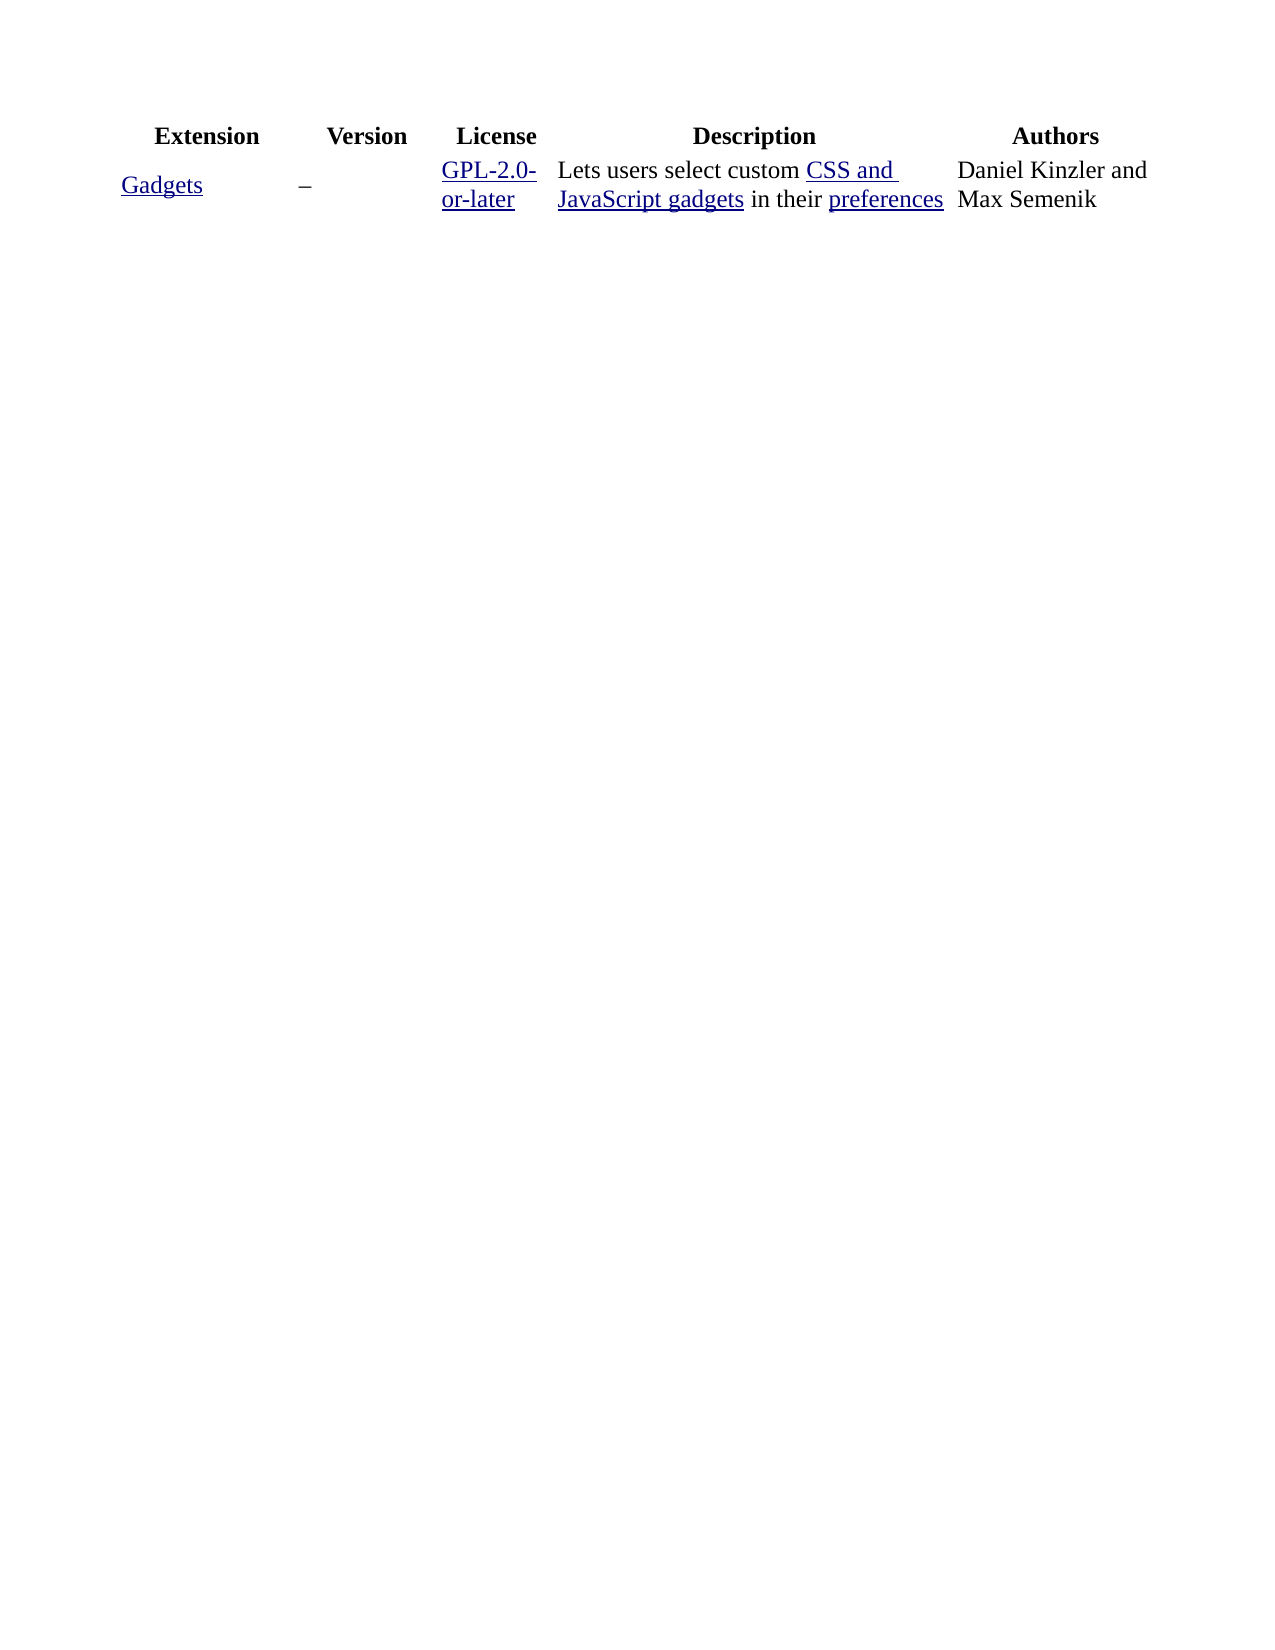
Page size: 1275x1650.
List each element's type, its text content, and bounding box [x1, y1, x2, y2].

table_cell Authors [954, 118, 1157, 153]
table_cell Lets users select custom CSS and JavaScript gadgets in their preferences [555, 153, 954, 216]
table_cell – [296, 153, 438, 216]
table_cell License [439, 118, 554, 153]
table_cell Daniel Kinzler and Max Semenik [954, 153, 1157, 216]
table_cell Version [296, 118, 438, 153]
table_cell GPL-2.0-or-later [439, 153, 554, 216]
table_cell Description [555, 118, 954, 153]
table_cell Gadgets [118, 153, 296, 216]
table_cell Extension [118, 118, 296, 153]
